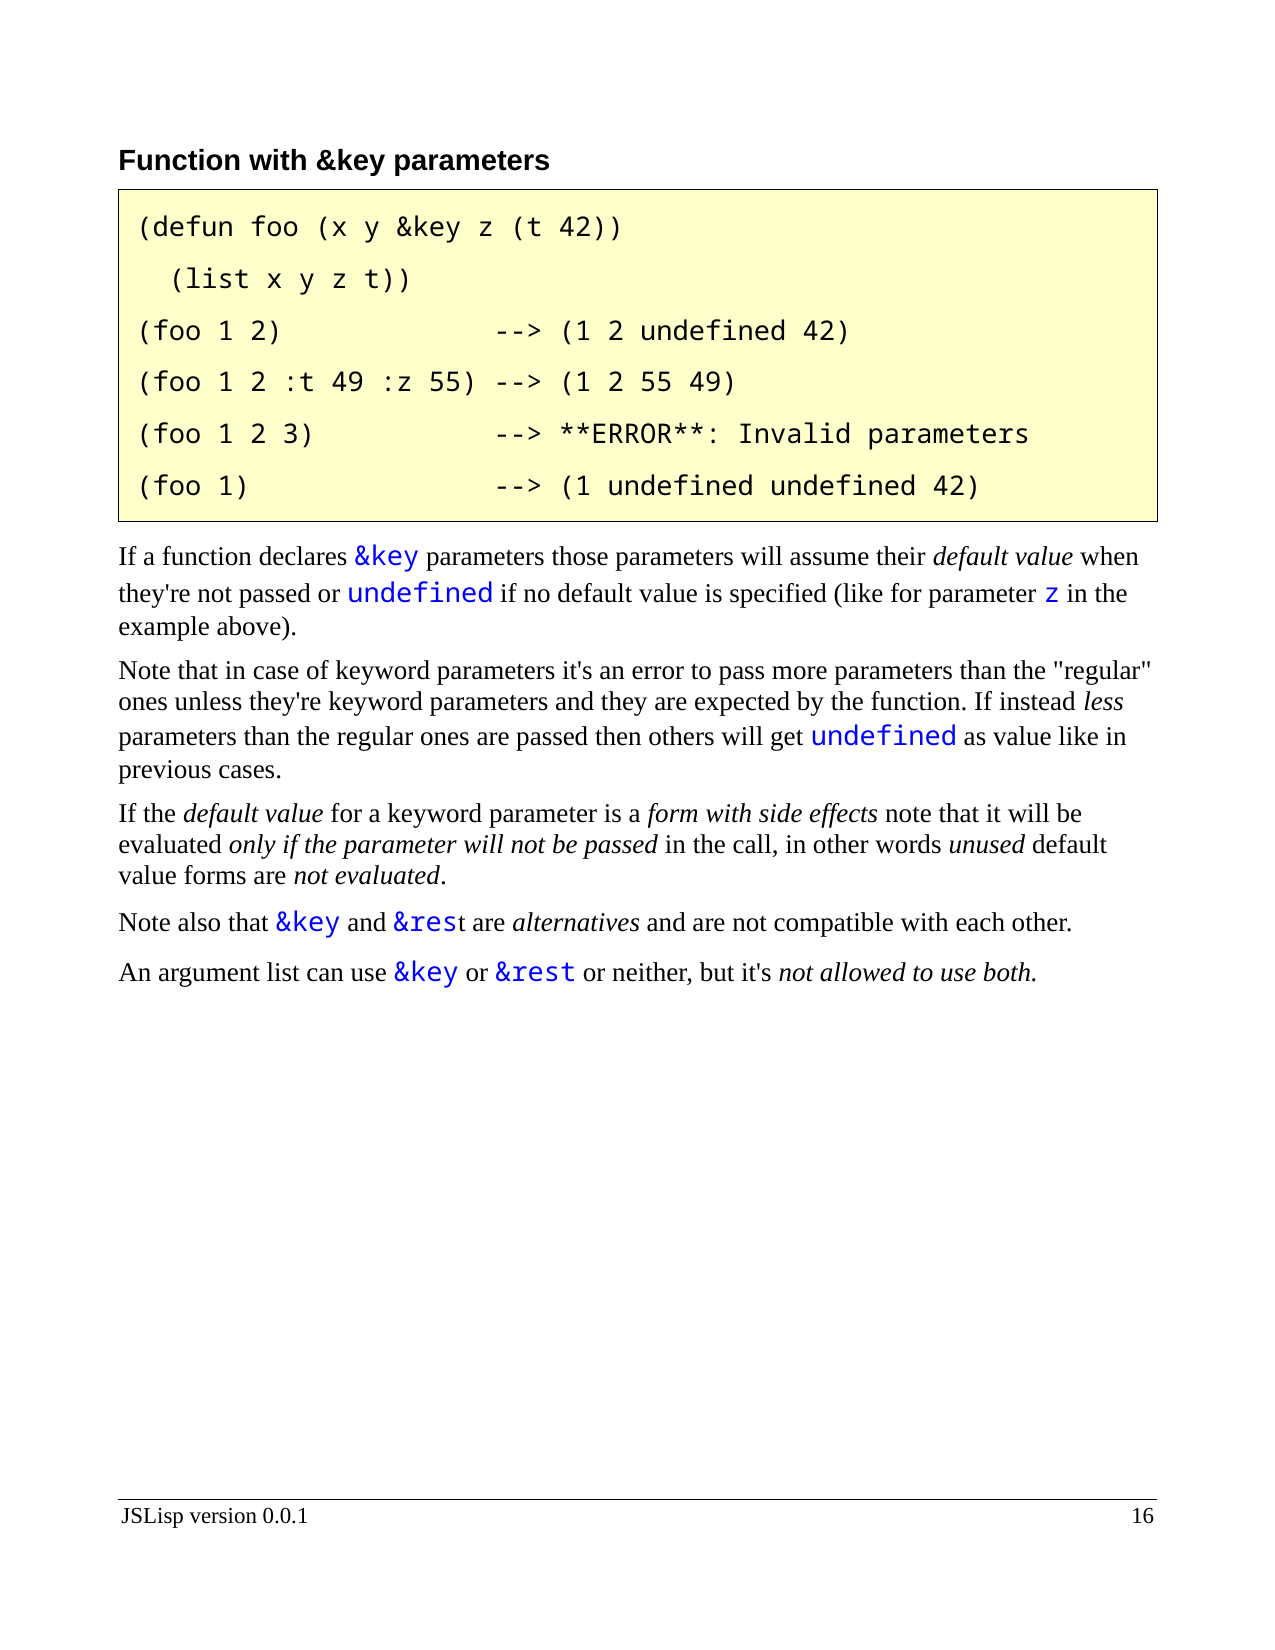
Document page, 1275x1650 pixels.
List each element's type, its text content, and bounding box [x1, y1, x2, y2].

text (foo 1 2 :t 49 :z 55) --> (1 2 55 49) [119, 345, 1157, 397]
text (foo 1) --> (1 undefined undefined 42) [119, 448, 1157, 521]
text An argument list can use &key or &rest or neither, but it's not allowed to use both. [118, 952, 1157, 989]
text (defun foo (x y &key z (t 42)) [119, 190, 1157, 241]
text (foo 1 2 3) --> **ERROR**: Invalid parameters [119, 397, 1157, 448]
text Note that in case of keyword parameters it's an error to pass more parameters than the "regular" ones unless they're keyword parameters and they are expected by the function. If instead less parameters than the regular ones are passed then others will get undefined as value like in previous cases. [118, 654, 1157, 784]
text If the default value for a keyword parameter is a form with side effects note that it will be evaluated only if the parameter will not be passed in the call, in other words unused default value forms are not evaluated. [118, 797, 1157, 890]
text (foo 1 2) --> (1 2 undefined 42) [119, 293, 1157, 345]
text If a function declares &key parameters those parameters will assume their default value when they're not passed or undefined if no default value is specified (like for parameter z in the example above). [118, 537, 1157, 642]
text (list x y z t)) [119, 241, 1157, 293]
subtitle Function with &key parameters [118, 143, 1157, 177]
text Note also that &key and &rest are alternatives and are not compatible with each other. [118, 903, 1157, 940]
